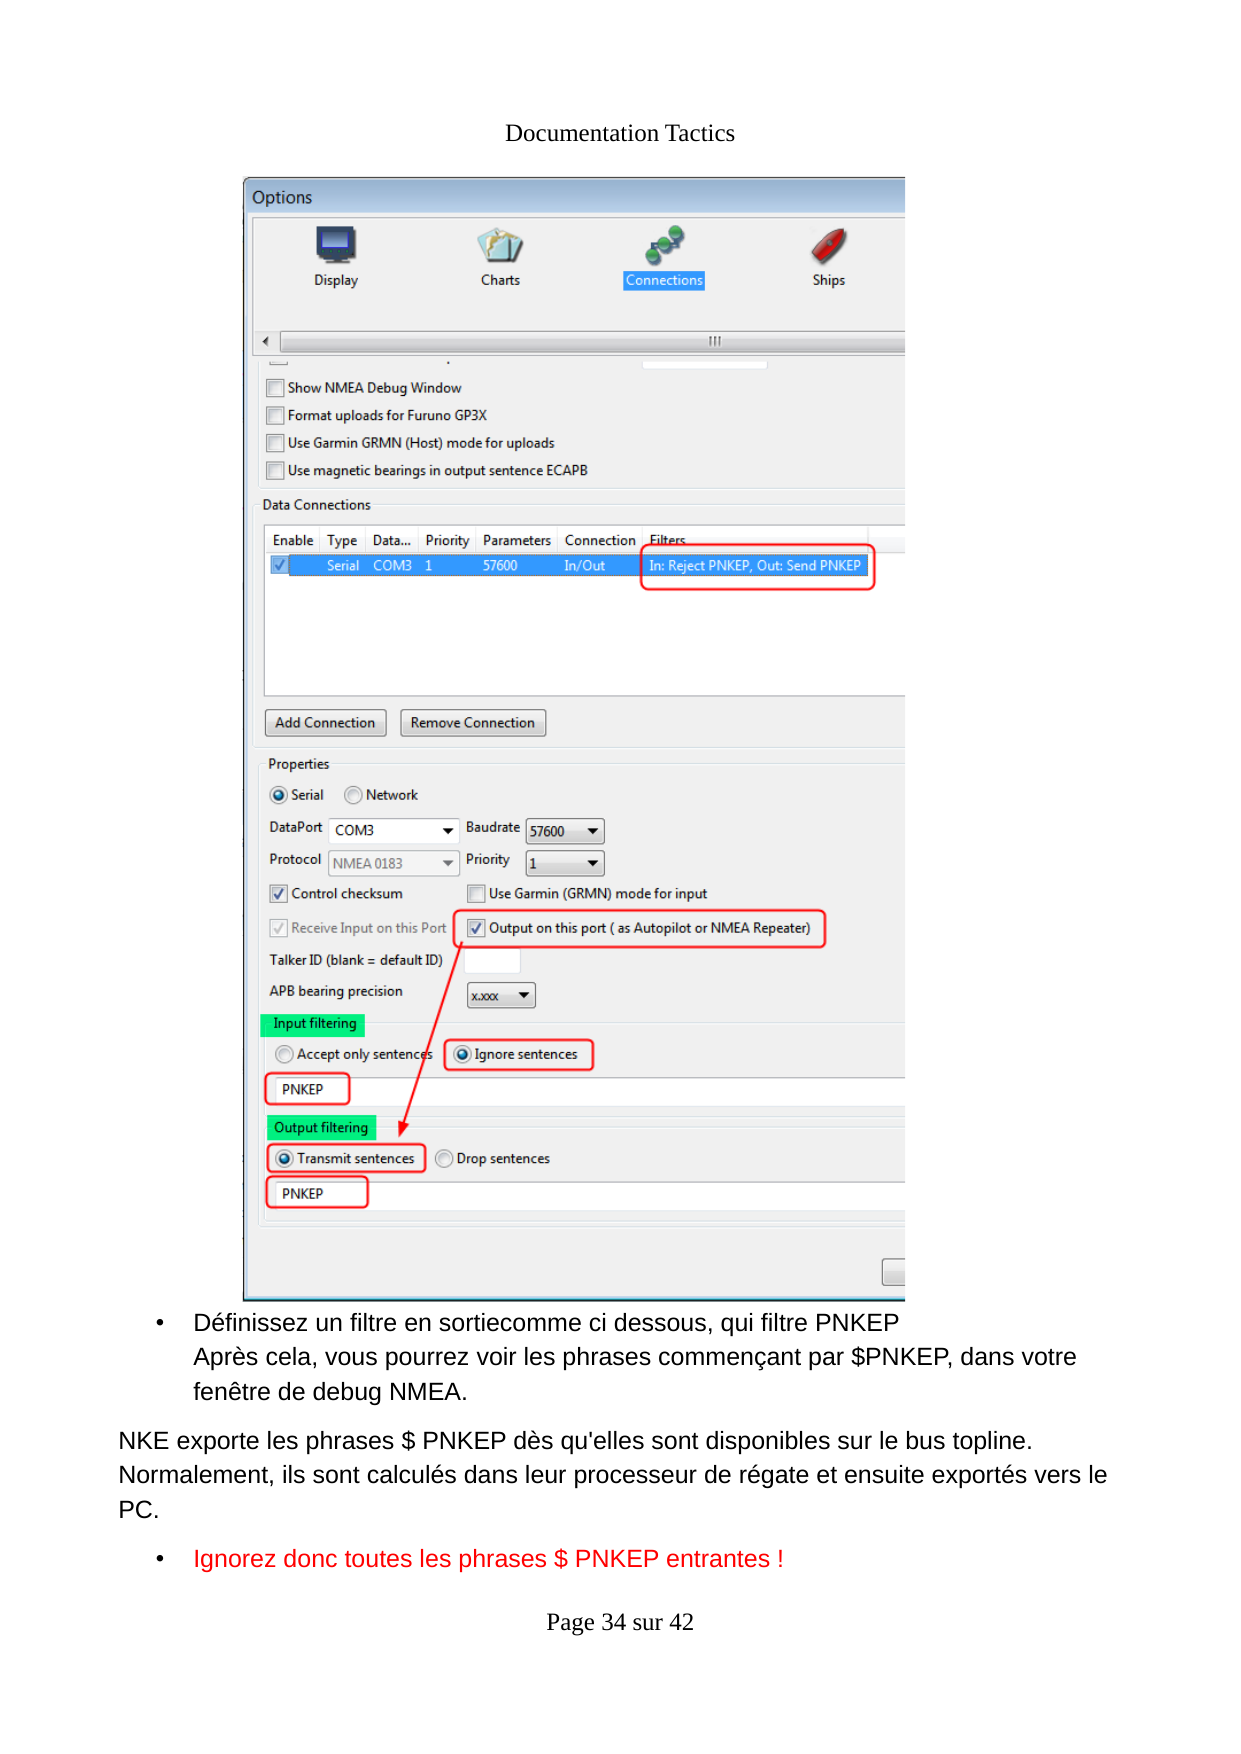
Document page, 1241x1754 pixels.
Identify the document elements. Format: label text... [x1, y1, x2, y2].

picture [242, 176, 906, 1302]
list Définissez un filtre en sortiecomme ci dessous, qui filtre PNKEP Après cela, vous pourrez voir les phrases commençant par $PNKEP, dans votre fenêtre de debug NMEA. [156, 176, 1122, 1406]
list Ignorez donc toutes les phrases $ PNKEP entrantes ! [156, 1544, 1122, 1573]
text NKE exporte les phrases $ PNKEP dès qu'elles sont disponibles sur le bus topline. Normalement, ils sont calculés dans leur processeur de régate et ensuite exportés vers le PC. [118, 1426, 1122, 1524]
